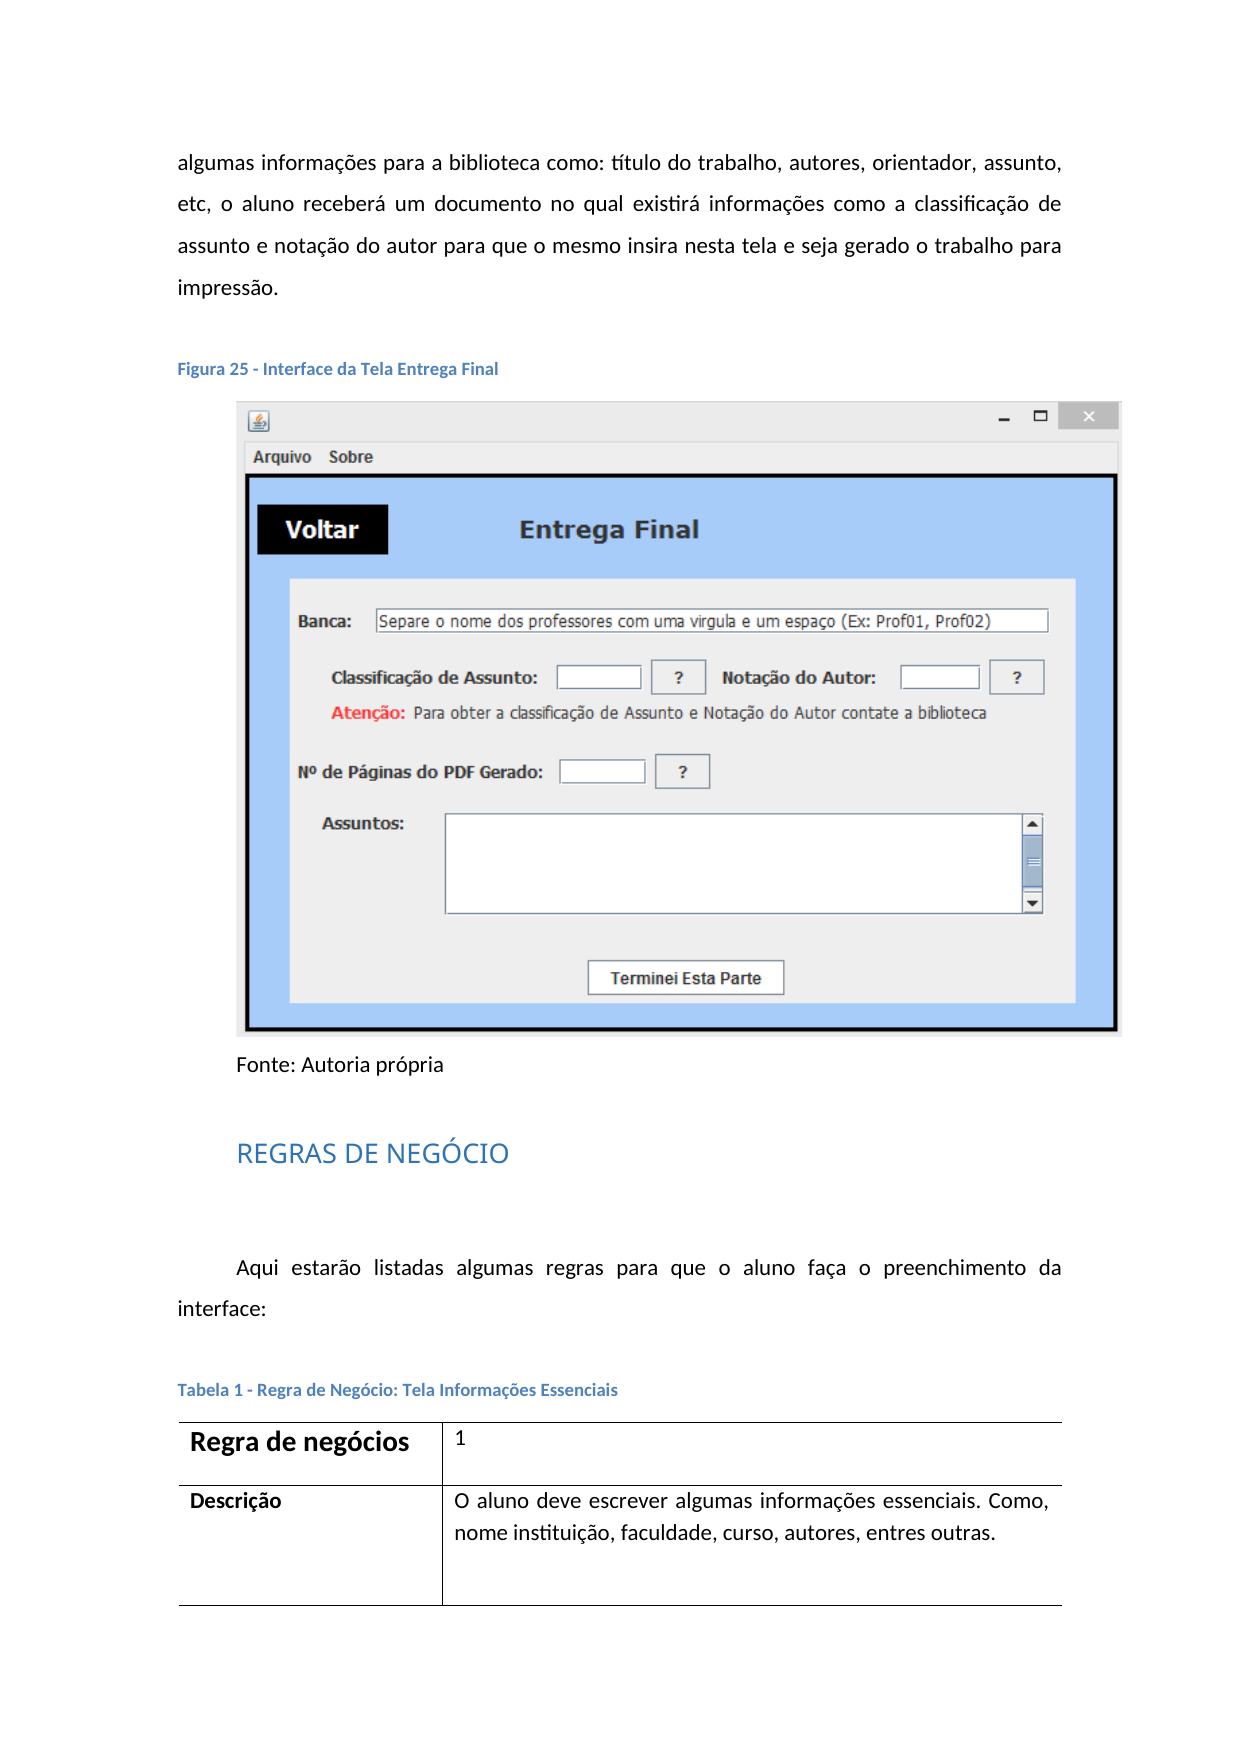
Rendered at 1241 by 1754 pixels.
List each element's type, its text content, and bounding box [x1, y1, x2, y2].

table_header Regra de negócios [179, 1423, 442, 1485]
text Fonte: Autoria própria [177, 1051, 1063, 1078]
subtitle REGRAS DE NEGÓCIO [177, 1134, 1063, 1171]
table_header 1 [443, 1423, 1062, 1485]
text algumas informações para a biblioteca como: título do trabalho, autores, orientador, assunto, etc, o aluno receberá um documento no qual existirá informações como a classificação de assunto e notação do autor para que o mesmo insira nesta tela e seja gerado o trabalho para impressão. [177, 148, 1063, 302]
text Tabela 1 - Regra de Negócio: Tela Informações Essenciais [177, 1378, 1063, 1401]
table_cell Descrição [179, 1486, 442, 1605]
table_cell O aluno deve escrever algumas informações essenciais. Como, nome instituição, faculdade, curso, autores, entres outras. [443, 1486, 1062, 1605]
text Aqui estarão listadas algumas regras para que o aluno faça o preenchimento da interface: [177, 1253, 1063, 1323]
text Figura 25 - Interface da Tela Entrega Final [177, 357, 1063, 380]
